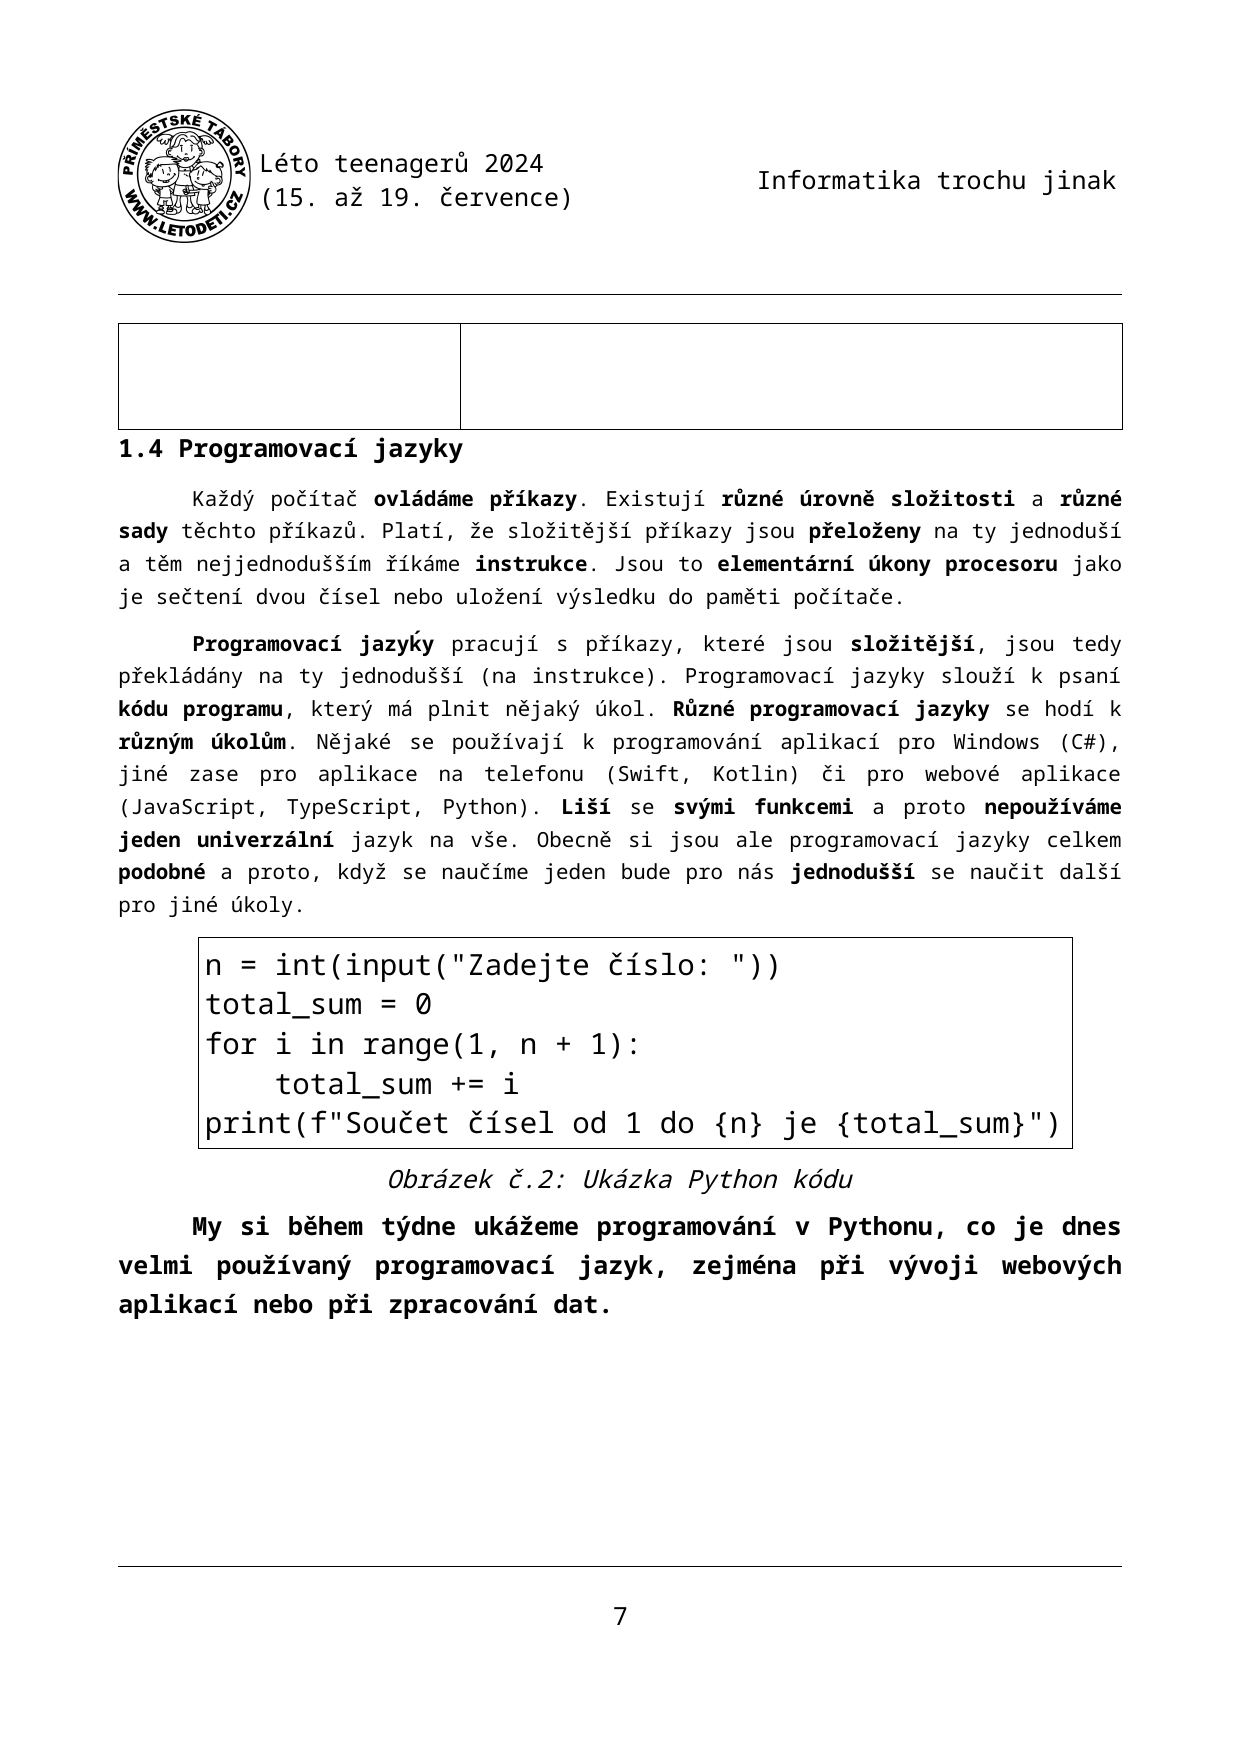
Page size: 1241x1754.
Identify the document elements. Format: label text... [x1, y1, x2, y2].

text My si během týdne ukážeme programování v Pythonu, co je dnes velmi používaný programovací jazyk, zejména při vývoji webových aplikací nebo při zpracování dat. [118, 1208, 1122, 1321]
text Obrázek č.2: Ukázka Python kódu [118, 1162, 1122, 1196]
table_cell [461, 324, 1122, 429]
text Programovací jazyḱy pracují s příkazy, které jsou složitější, jsou tedy překládány na ty jednodušší (na instrukce). Programovací jazyky slouží k psaní kódu programu, který má plnit nějaký úkol. Různé programovací jazyky se hodí k různým úkolům. Nějaké se používají k programování aplikací pro Windows (C#), jiné zase pro aplikace na telefonu (Swift, Kotlin) či pro webové aplikace (JavaScript, TypeScript, Python). Liší se svými funkcemi a proto nepoužíváme jeden univerzální jazyk na vše. Obecně si jsou ale programovací jazyky celkem podobné a proto, když se naučíme jeden bude pro nás jednodušší se naučit další pro jiné úkoly. [118, 629, 1122, 918]
picture [117, 107, 251, 243]
text 1.4 Programovací jazyky [118, 430, 1122, 464]
table_cell [119, 324, 460, 429]
text Každý počítač ovládáme příkazy. Existují různé úrovně složitosti a různé sady těchto příkazů. Platí, že složitější příkazy jsou přeloženy na ty jednoduší a těm nejjednodušším říkáme instrukce. Jsou to elementární úkony procesoru jako je sečtení dvou čísel nebo uložení výsledku do paměti počítače. [118, 484, 1122, 610]
table_header n = int(input("Zadejte číslo: ")) total_sum = 0 for i in range(1, n + 1): total_sum += i print(f"Součet čísel od 1 do {n} je {total_sum}") [199, 938, 1072, 1148]
